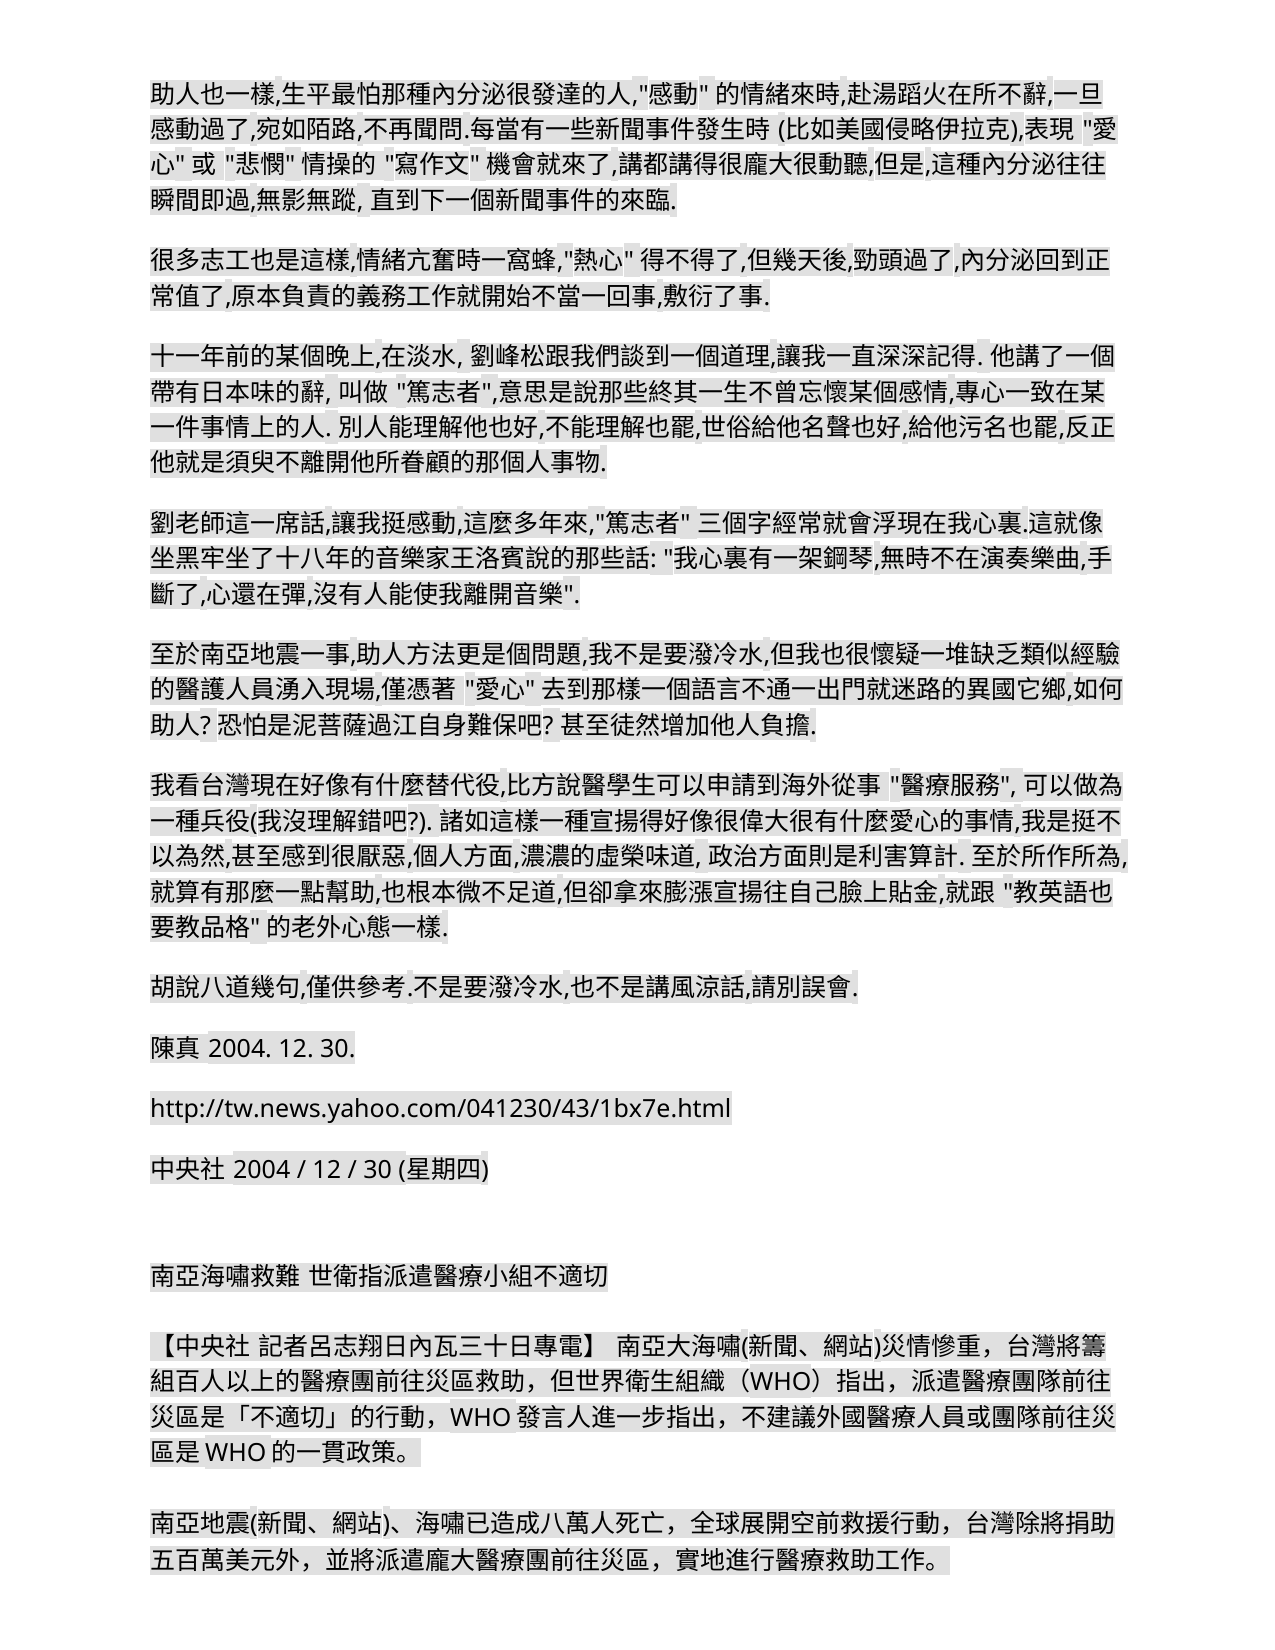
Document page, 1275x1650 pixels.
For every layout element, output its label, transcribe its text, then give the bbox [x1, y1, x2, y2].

text 很多志工也是這樣,情緒亢奮時一窩蜂,"熱心" 得不得了,但幾天後,勁頭過了,內分泌回到正常值了,原本負責的義務工作就開始不當一回事,敷衍了事. [150, 242, 1125, 312]
text http://tw.news.yahoo.com/041230/43/1bx7e.html [150, 1089, 1125, 1125]
text 陳真 2004. 12. 30. [150, 1029, 1125, 1064]
text 我看台灣現在好像有什麼替代役,比方說醫學生可以申請到海外從事 "醫療服務", 可以做為一種兵役(我沒理解錯吧?). 諸如這樣一種宣揚得好像很偉大很有什麼愛心的事情,我是挺不以為然,甚至感到很厭惡,個人方面,濃濃的虛榮味道, 政治方面則是利害算計. 至於所作所為,就算有那麼一點幫助,也根本微不足道,但卻拿來膨漲宣揚往自己臉上貼金,就跟 "教英語也要教品格" 的老外心態一樣. [150, 767, 1125, 944]
text 十一年前的某個晚上,在淡水, 劉峰松跟我們談到一個道理,讓我一直深深記得. 他講了一個帶有日本味的辭, 叫做 "篤志者",意思是說那些終其一生不曾忘懷某個感情,專心一致在某一件事情上的人. 別人能理解他也好,不能理解也罷,世俗給他名聲也好,給他污名也罷,反正他就是須臾不離開他所眷顧的那個人事物. [150, 337, 1125, 479]
text 劉老師這一席話,讓我挺感動,這麼多年來,"篤志者" 三個字經常就會浮現在我心裏.這就像坐黑牢坐了十八年的音樂家王洛賓說的那些話: "我心裏有一架鋼琴,無時不在演奏樂曲,手斷了,心還在彈,沒有人能使我離開音樂". [150, 504, 1125, 610]
text 助人也一樣,生平最怕那種內分泌很發達的人,"感動" 的情緒來時,赴湯蹈火在所不辭,一旦感動過了,宛如陌路,不再聞問.每當有一些新聞事件發生時 (比如美國侵略伊拉克),表現 "愛心" 或 "悲憫" 情操的 "寫作文" 機會就來了,講都講得很龐大很動聽,但是,這種內分泌往往瞬間即過,無影無蹤, 直到下一個新聞事件的來臨. [150, 75, 1125, 217]
text 中央社 2004 / 12 / 30 (星期四) 南亞海嘯救難 世衛指派遣醫療小組不適切 【中央社 記者呂志翔日內瓦三十日專電】 南亞大海嘯(新聞、網站)災情慘重，台灣將籌組百人以上的醫療團前往災區救助，但世界衛生組織（WHO）指出，派遣醫療團隊前往災區是「不適切」的行動，WHO發言人進一步指出，不建議外國醫療人員或團隊前往災區是WHO的一貫政策。 南亞地震(新聞、網站)、海嘯已造成八萬人死亡，全球展開空前救援行動，台灣除將捐助五百萬美元外，並將派遣龐大醫療團前往災區，實地進行醫療救助工作。 [150, 1150, 1125, 1575]
text 至於南亞地震一事,助人方法更是個問題,我不是要潑冷水,但我也很懷疑一堆缺乏類似經驗的醫護人員湧入現場,僅憑著 "愛心" 去到那樣一個語言不通一出門就迷路的異國它鄉,如何助人? 恐怕是泥菩薩過江自身難保吧? 甚至徒然增加他人負擔. [150, 635, 1125, 742]
text 胡說八道幾句,僅供參考.不是要潑冷水,也不是講風涼話,請別誤會. [150, 969, 1125, 1004]
